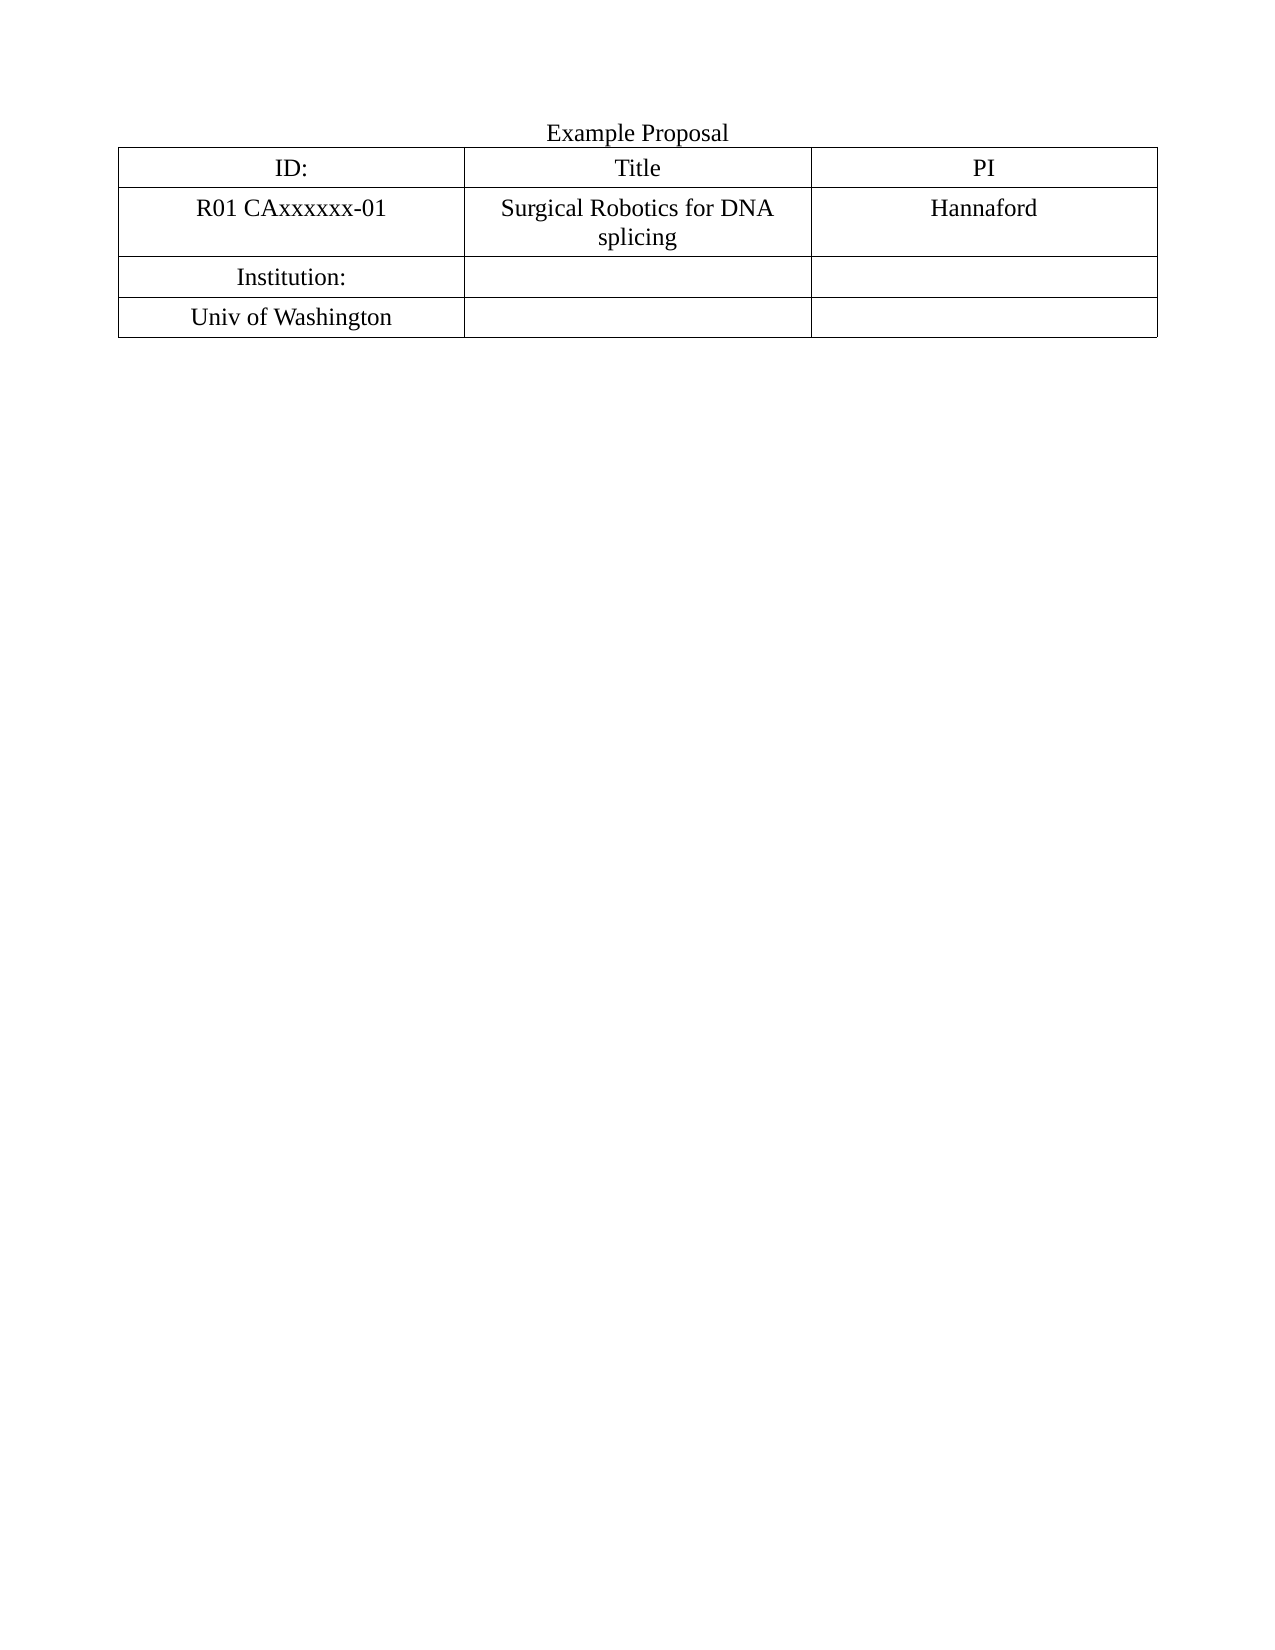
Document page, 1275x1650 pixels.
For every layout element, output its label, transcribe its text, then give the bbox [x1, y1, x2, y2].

table_cell [812, 257, 1157, 297]
table_cell [465, 298, 811, 337]
table_cell [465, 257, 811, 297]
table_cell Hannaford [812, 188, 1157, 256]
table_header ID: [119, 148, 464, 187]
table_cell R01 CAxxxxxx-01 [119, 188, 464, 256]
table_header Title [465, 148, 811, 187]
table_cell Univ of Washington [119, 298, 464, 337]
table_cell [812, 298, 1157, 337]
text Example Proposal [118, 118, 1157, 147]
table_header PI [812, 148, 1157, 187]
table_cell Surgical Robotics for DNA splicing [465, 188, 811, 256]
table_cell Institution: [119, 257, 464, 297]
